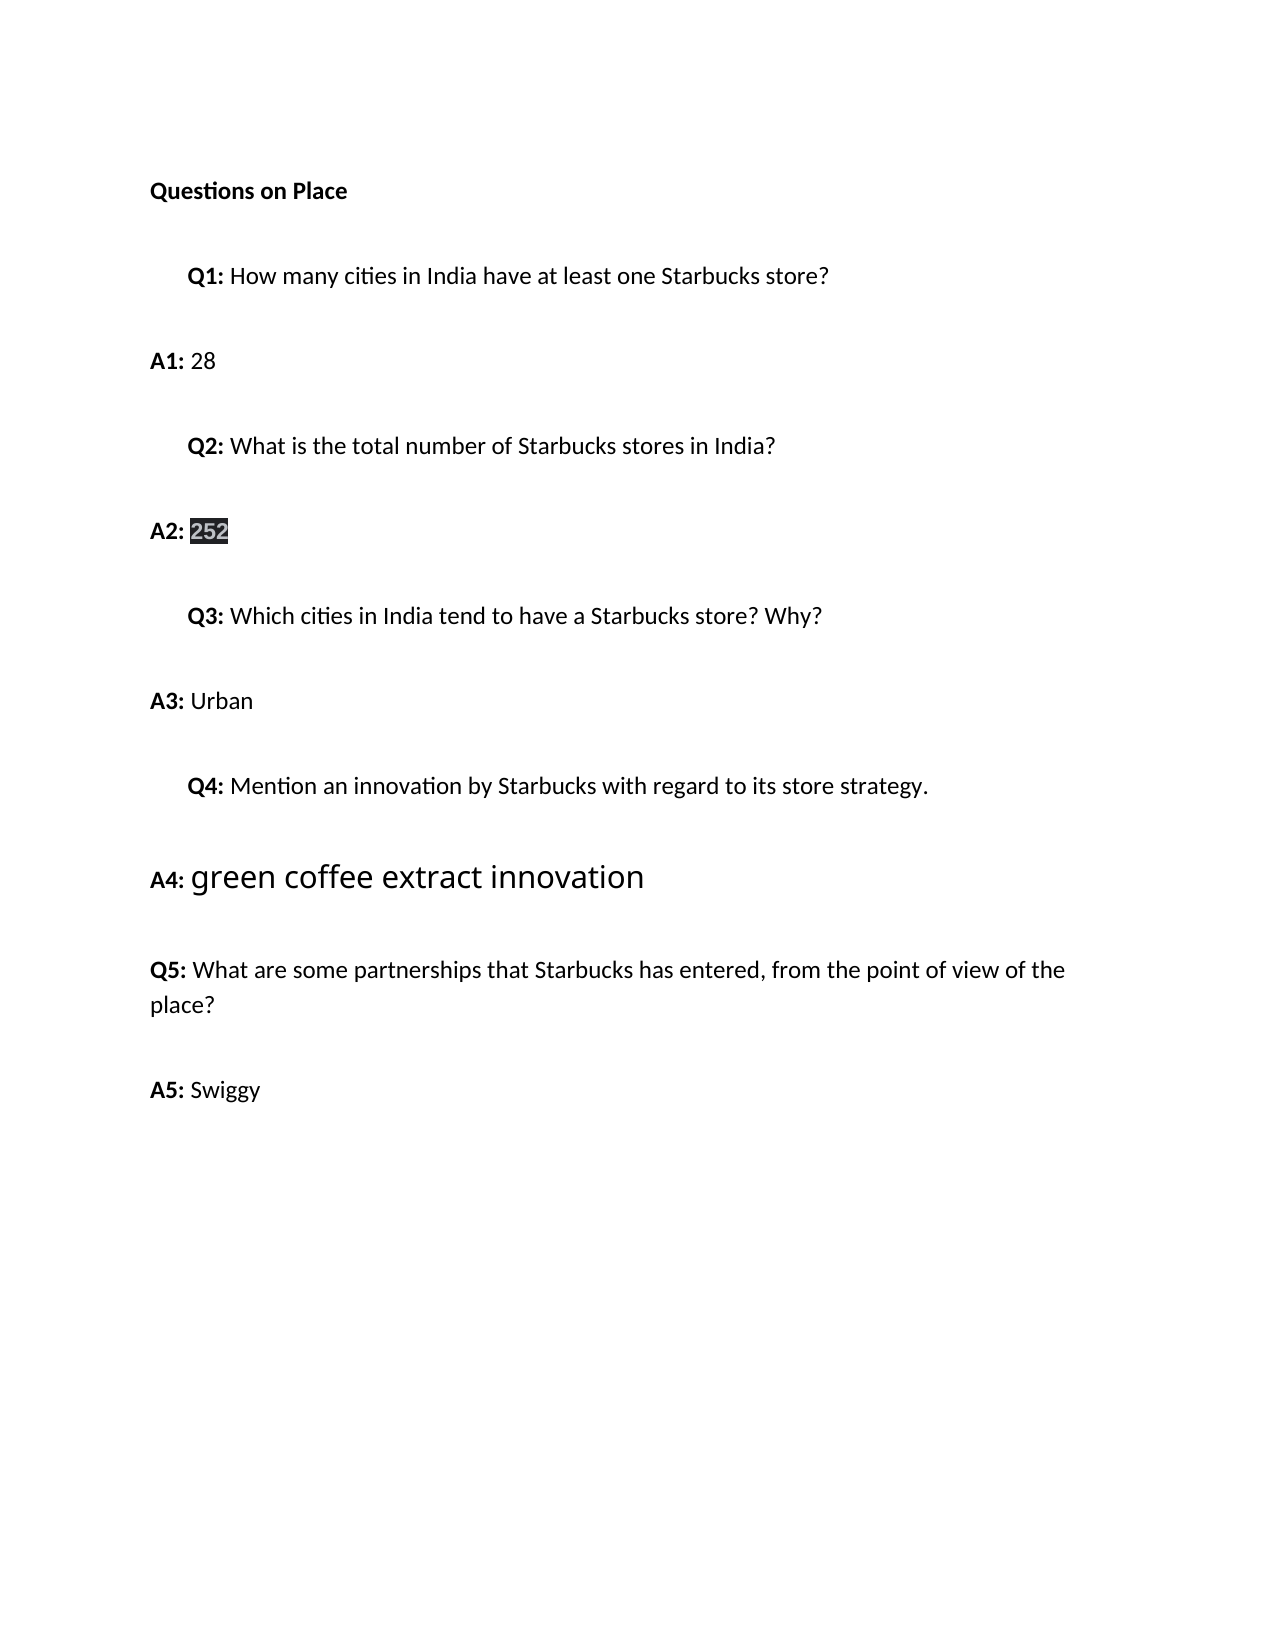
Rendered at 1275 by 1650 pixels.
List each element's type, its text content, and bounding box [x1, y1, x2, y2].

text A2: 252 [150, 515, 1125, 546]
text Questions on Place [150, 175, 1125, 206]
text Q5: What are some partnerships that Starbucks has entered, from the point of view of the place? [150, 954, 1125, 1019]
text A1: 28 [150, 345, 1125, 376]
text Q2: What is the total number of Starbucks stores in India? [187, 430, 1125, 461]
text Q4: Mention an innovation by Starbucks with regard to its store strategy. [187, 770, 1125, 801]
text A5: Swiggy [150, 1074, 1125, 1104]
text Q3: Which cities in India tend to have a Starbucks store? Why? [187, 600, 1125, 631]
text Q1: How many cities in India have at least one Starbucks store? [187, 260, 1125, 291]
text A4: green coffee extract innovation [150, 855, 1125, 898]
text A3: Urban [150, 685, 1125, 716]
